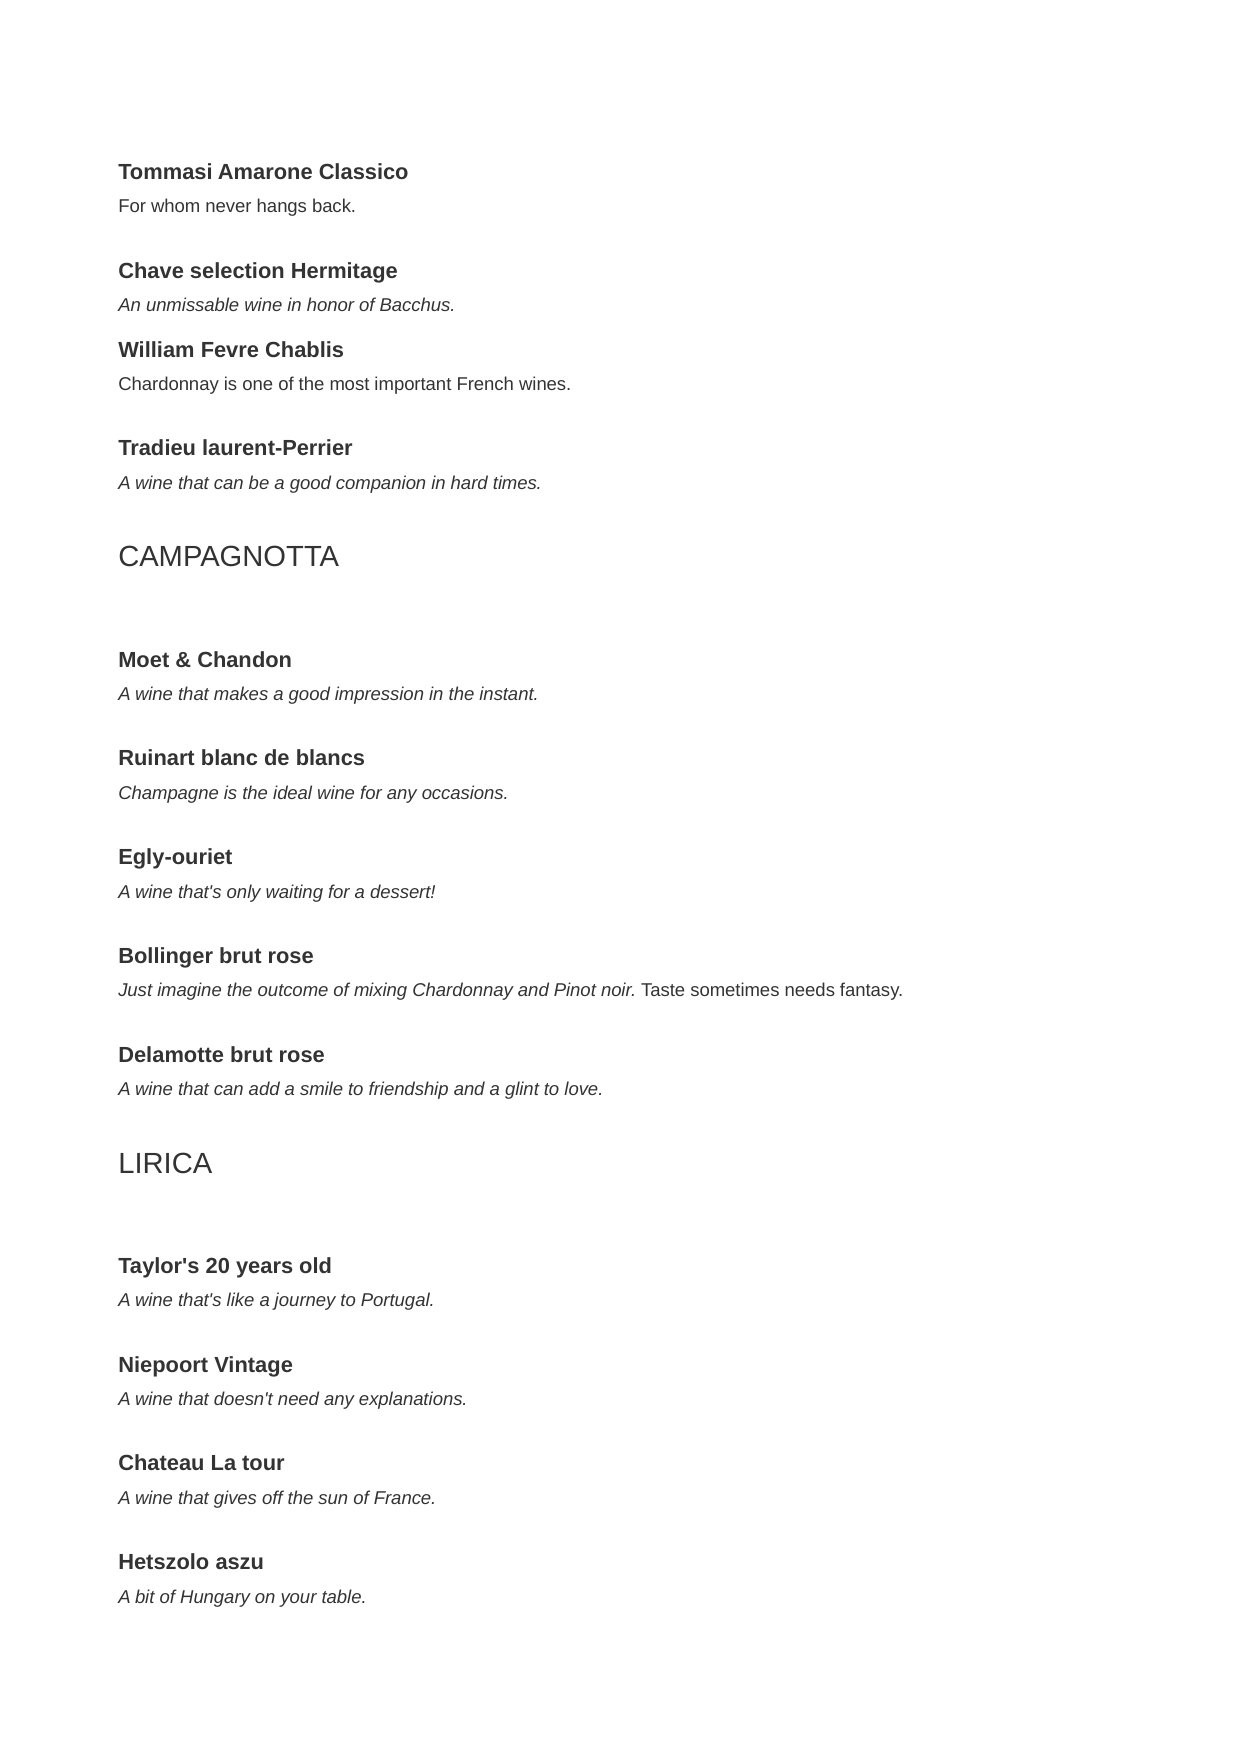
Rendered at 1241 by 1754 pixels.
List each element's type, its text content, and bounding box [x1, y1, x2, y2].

text Tommasi Amarone Classico [118, 151, 1122, 184]
text Niepoort Vintage [118, 1344, 1122, 1377]
text Chardonnay is one of the most important French wines. [118, 362, 1122, 394]
text Ruinart blanc de blancs [118, 737, 1122, 770]
text Chateau La tour [118, 1442, 1122, 1475]
text For whom never hangs back. [118, 184, 1122, 217]
text William Fevre Chablis [118, 329, 1122, 362]
text Chave selection Hermitage [118, 250, 1122, 283]
text A wine that can add a smile to friendship and a glint to love. [118, 1067, 1122, 1099]
text A wine that's only waiting for a dessert! [118, 869, 1122, 902]
text A wine that makes a good impression in the instant. [118, 672, 1122, 704]
text LIRICA [118, 1146, 1122, 1179]
text Moet & Chandon [118, 639, 1122, 672]
text Delamotte brut rose [118, 1034, 1122, 1067]
text A wine that doesn't need any explanations. [118, 1377, 1122, 1409]
text A wine that gives off the sun of France. [118, 1475, 1122, 1508]
text Tradieu laurent-Perrier [118, 427, 1122, 460]
text An unmissable wine in honor of Bacchus. [118, 283, 1122, 316]
text Egly-ouriet [118, 836, 1122, 869]
text Just imagine the outcome of mixing Chardonnay and Pinot noir. Taste sometimes needs fantasy. [118, 968, 1122, 1001]
text Bollinger brut rose [118, 935, 1122, 968]
text Taylor's 20 years old [118, 1245, 1122, 1278]
text Hetszolo aszu [118, 1541, 1122, 1574]
text A wine that can be a good companion in hard times. [118, 460, 1122, 493]
text CAMPAGNOTTA [118, 539, 1122, 573]
text A wine that's like a journey to Portugal. [118, 1278, 1122, 1311]
text A bit of Hungary on your table. [118, 1574, 1122, 1607]
text Champagne is the ideal wine for any occasions. [118, 770, 1122, 803]
